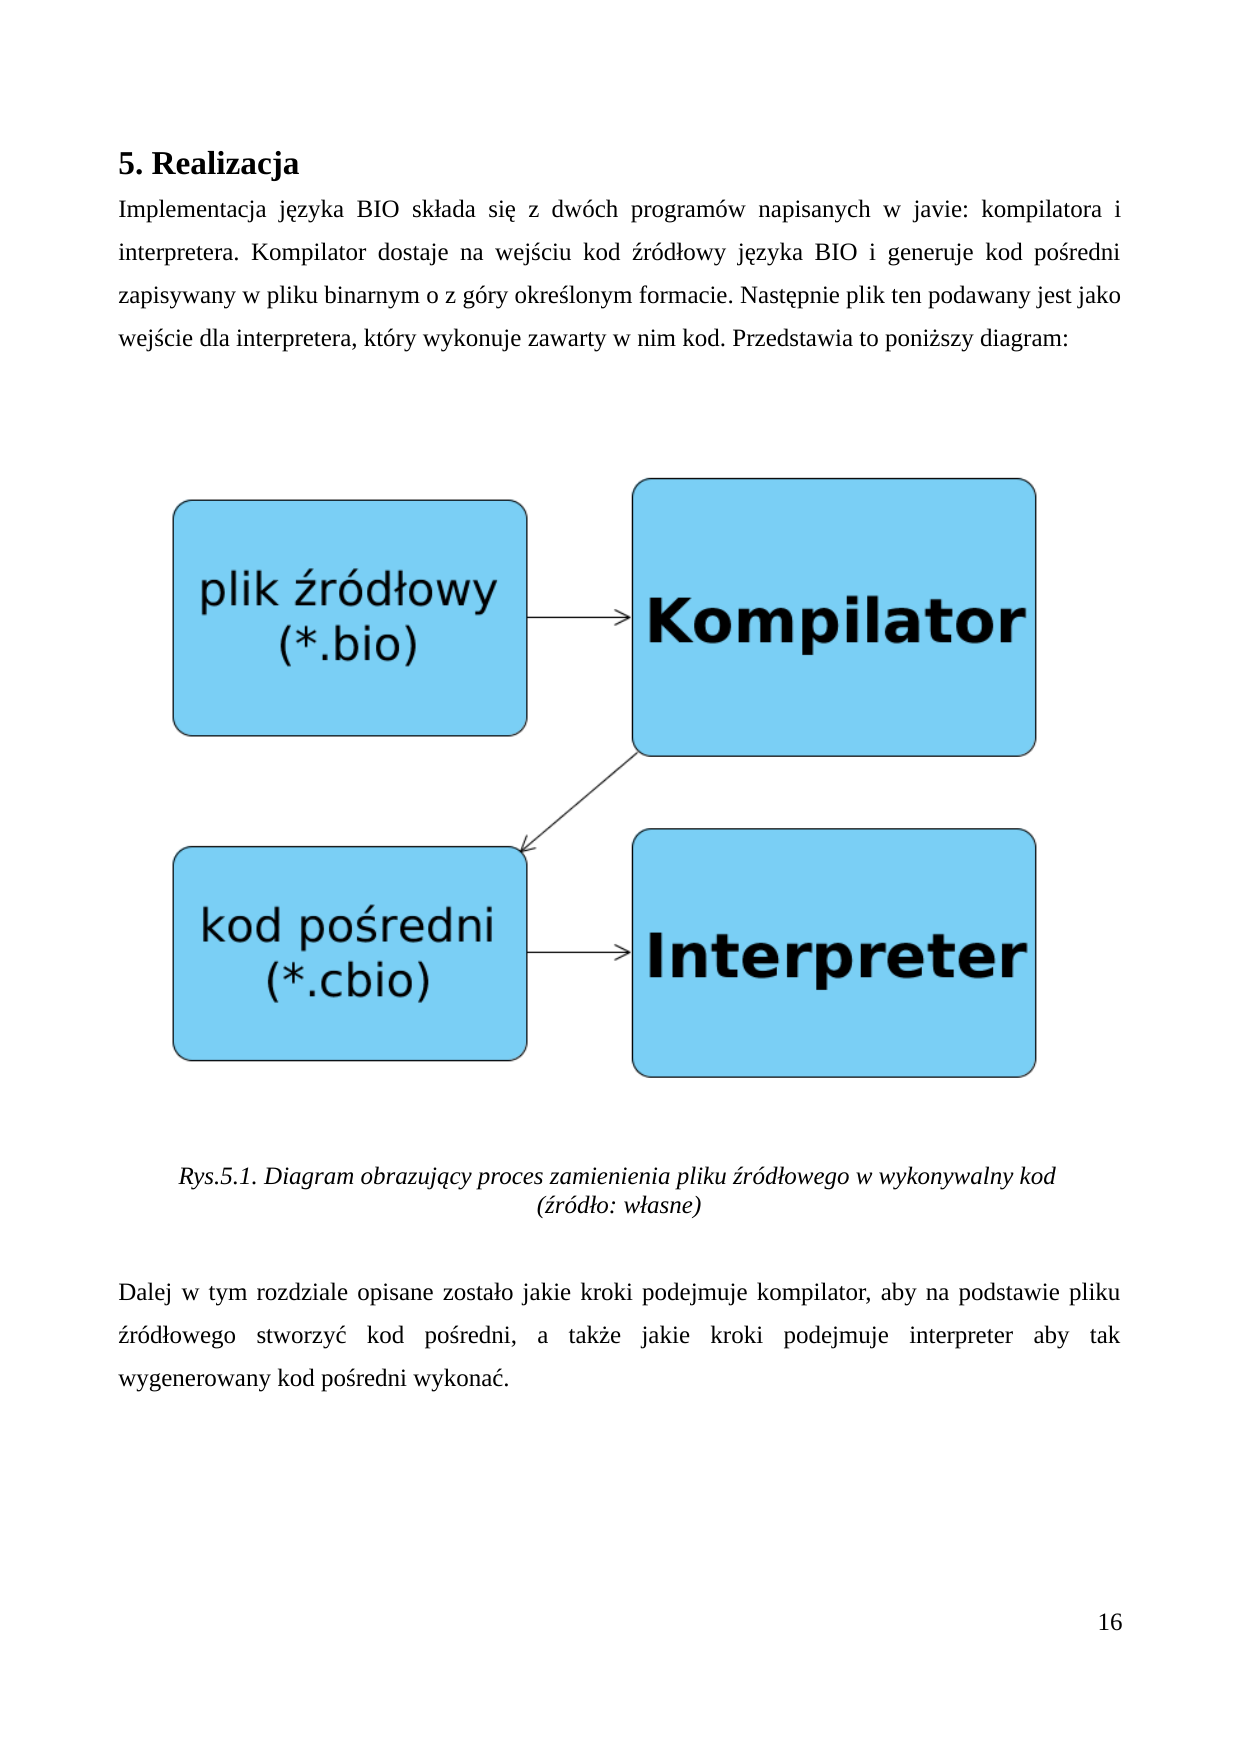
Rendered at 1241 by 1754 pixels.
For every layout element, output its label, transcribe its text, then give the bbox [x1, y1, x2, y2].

picture [118, 381, 1123, 1162]
subtitle 5. Realizacja [118, 143, 1122, 181]
text Rys.5.1. Diagram obrazujący proces zamienienia pliku źródłowego w wykonywalny kod (źródło: własne) [118, 1162, 1122, 1219]
text Dalej w tym rozdziale opisane zostało jakie kroki podejmuje kompilator, aby na podstawie pliku źródłowego stworzyć kod pośredni, a także jakie kroki podejmuje interpreter aby tak wygenerowany kod pośredni wykonać. [118, 1277, 1122, 1392]
text Implementacja języka BIO składa się z dwóch programów napisanych w javie: kompilatora i interpretera. Kompilator dostaje na wejściu kod źródłowy języka BIO i generuje kod pośredni zapisywany w pliku binarnym o z góry określonym formacie. Następnie plik ten podawany jest jako wejście dla interpretera, który wykonuje zawarty w nim kod. Przedstawia to poniższy diagram: [118, 194, 1122, 352]
